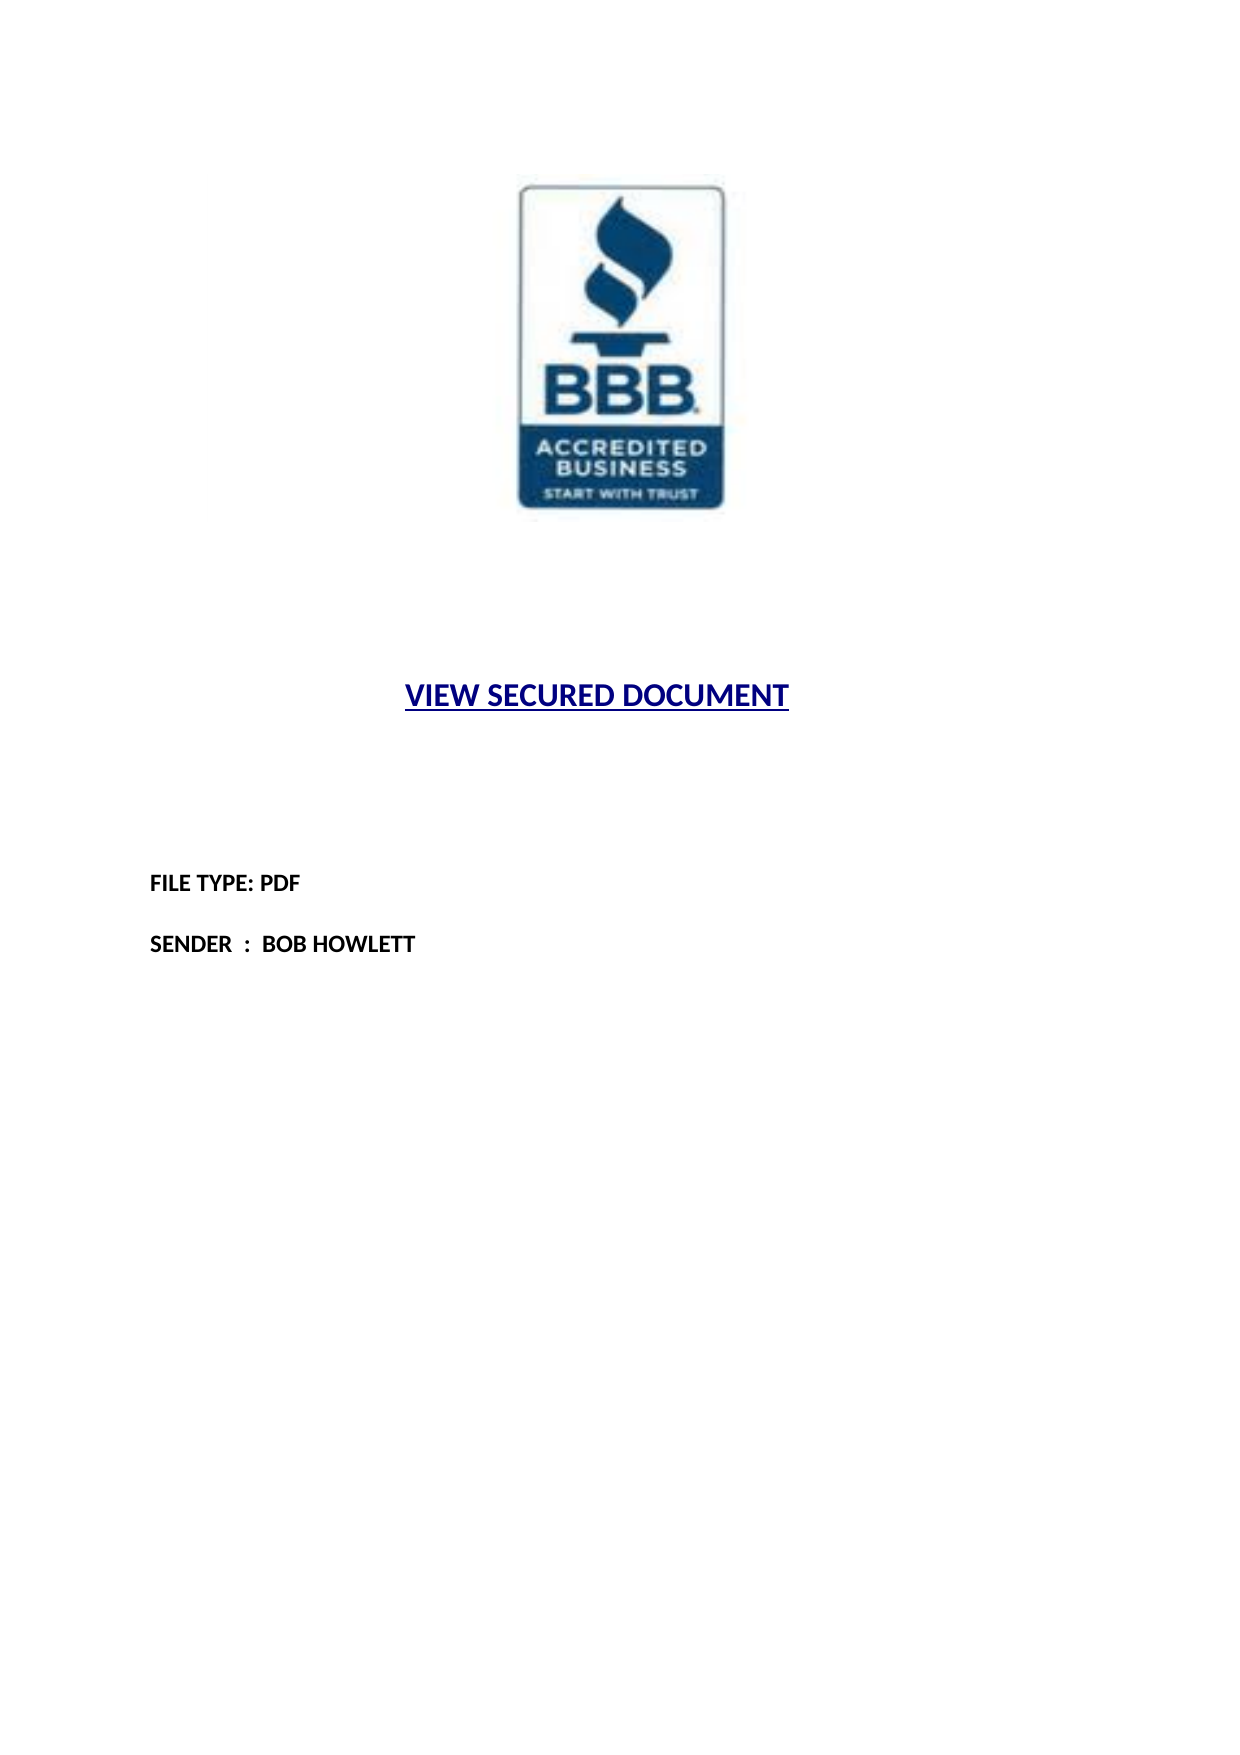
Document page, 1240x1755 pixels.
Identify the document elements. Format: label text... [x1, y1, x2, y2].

text FILE TYPE: PDF [150, 867, 1089, 898]
text SENDER : BOB HOWLETT [150, 928, 1089, 959]
text VIEW SECURED DOCUMENT [150, 613, 1089, 745]
